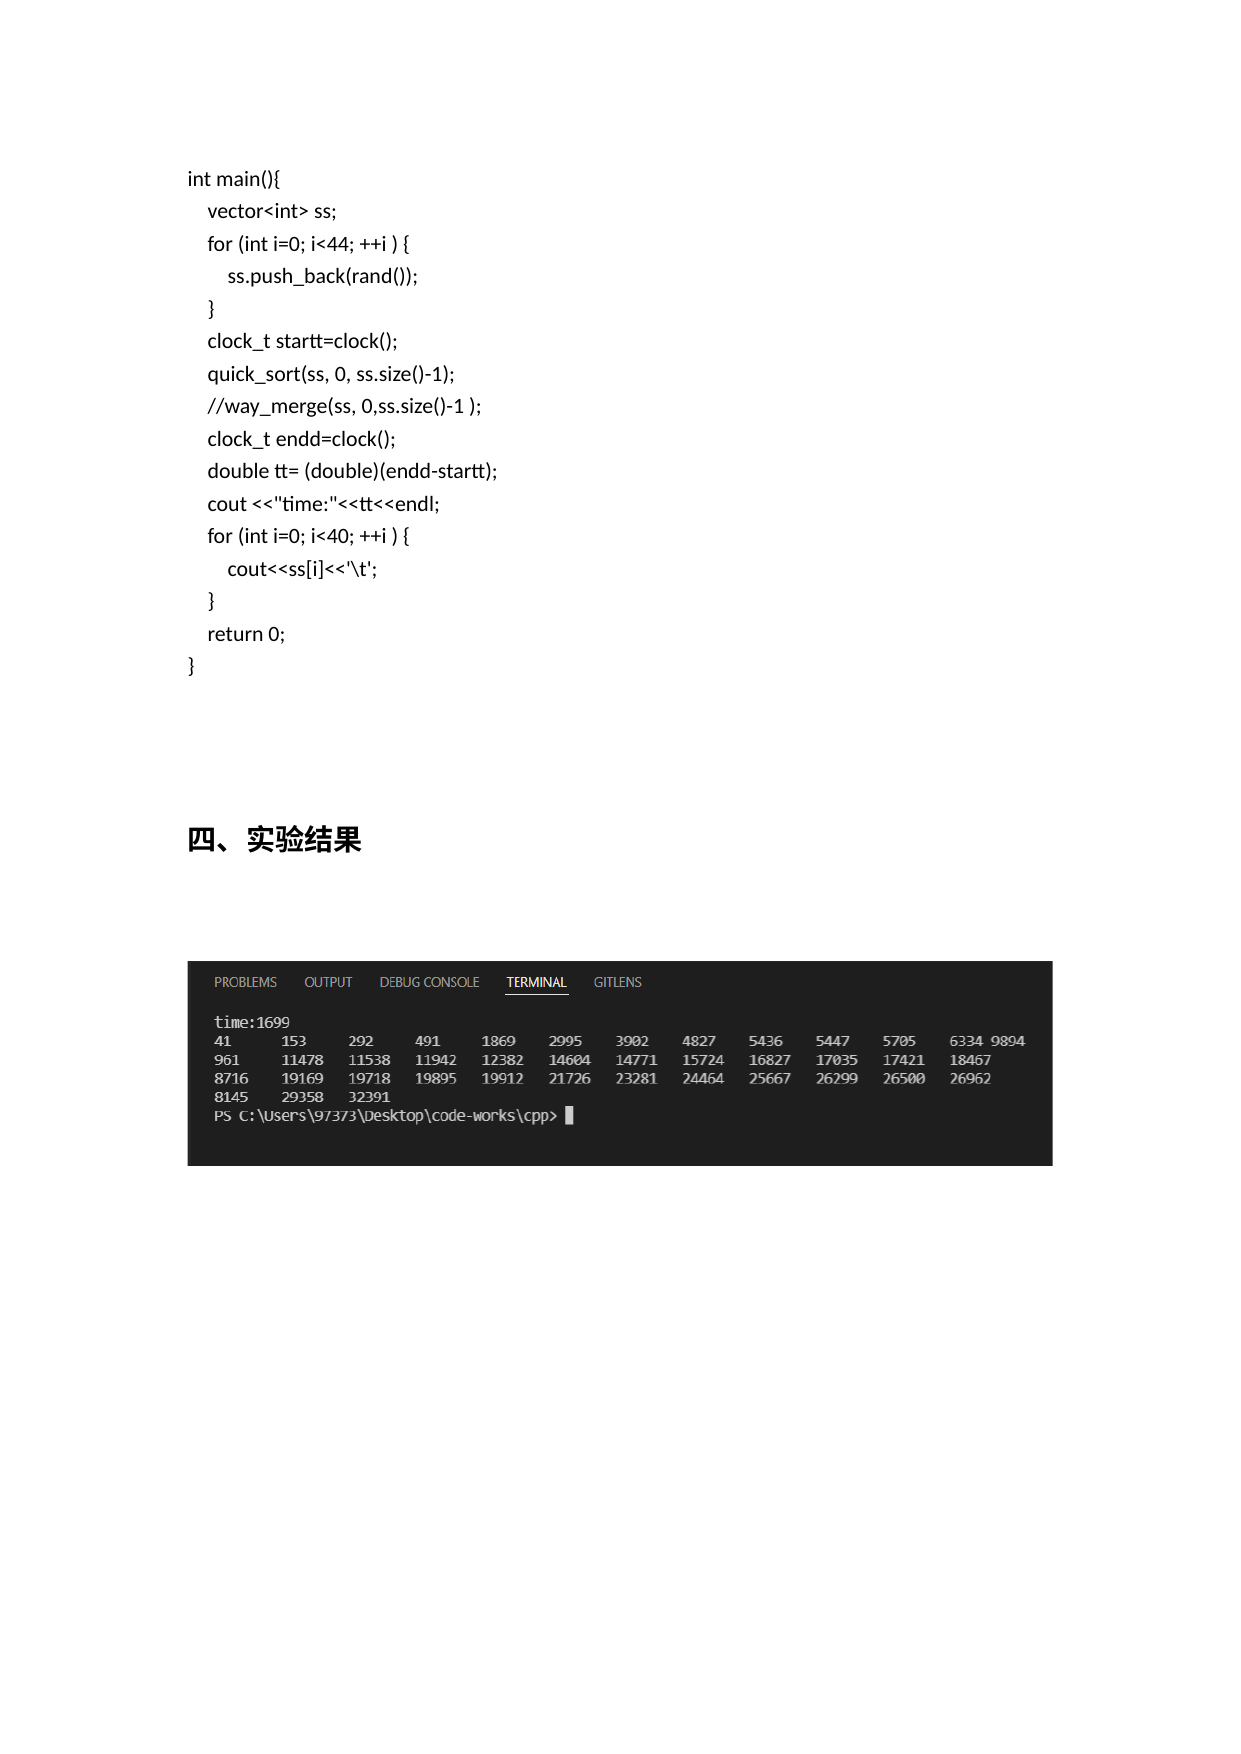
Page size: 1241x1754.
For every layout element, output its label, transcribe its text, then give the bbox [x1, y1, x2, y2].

text quick_sort(ss, 0, ss.size()-1); [187, 357, 1053, 389]
text cout <<"time:"<<tt<<endl; [187, 487, 1053, 519]
text } [187, 292, 1053, 324]
text clock_t endd=clock(); [187, 422, 1053, 454]
text 四、实验结果 [187, 806, 1053, 871]
text clock_t startt=clock(); [187, 324, 1053, 357]
text for (int i=0; i<40; ++i ) { [187, 519, 1053, 552]
text cout<<ss[i]<<'\t'; [187, 552, 1053, 584]
text //way_merge(ss, 0,ss.size()-1 ); [187, 389, 1053, 422]
text vector<int> ss; [187, 194, 1053, 227]
picture [187, 961, 1053, 1166]
text } [187, 649, 1053, 682]
text int main(){ [187, 162, 1053, 194]
text } [187, 584, 1053, 617]
text for (int i=0; i<44; ++i ) { [187, 227, 1053, 259]
text double tt= (double)(endd-startt); [187, 454, 1053, 487]
text ss.push_back(rand()); [187, 259, 1053, 292]
text return 0; [187, 617, 1053, 649]
